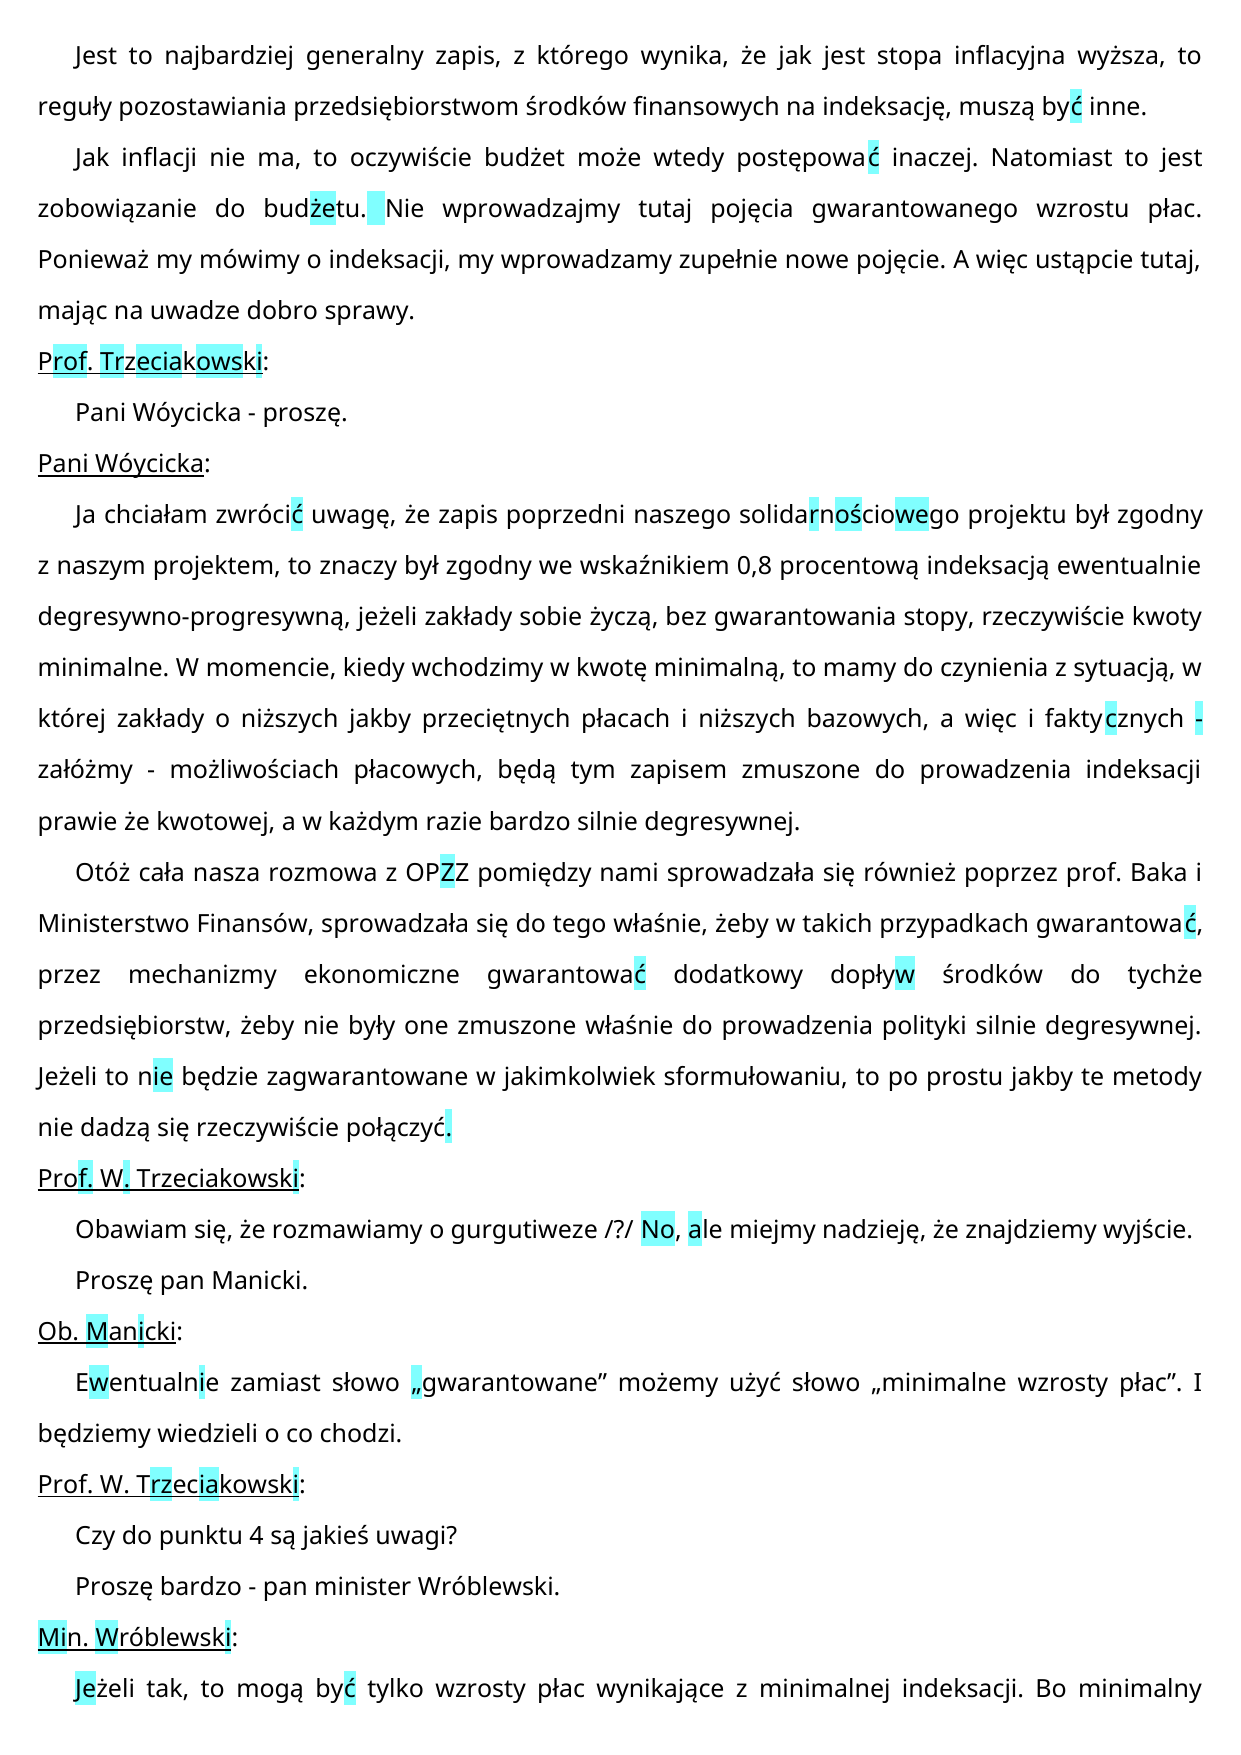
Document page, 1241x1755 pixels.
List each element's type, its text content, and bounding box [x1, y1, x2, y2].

text Pani Wóycicka: [37, 446, 1203, 480]
text Ob. Manicki: [37, 1313, 1203, 1348]
text Proszę bardzo - pan minister Wróblewski. [37, 1569, 1203, 1603]
text Obawiam się, że rozmawiamy o gurgutiweze /?/ No, ale miejmy nadzieję, że znajdziemy wyjście. [37, 1211, 1203, 1246]
text Otóż cała nasza rozmowa z OPZZ pomiędzy nami sprowadzała się również poprzez prof. Baka i Ministerstwo Finansów, sprowadzała się do tego właśnie, żeby w takich przypadkach gwarantować, przez mechanizmy ekonomiczne gwarantować dodatkowy dopływ środków do tychże przedsiębiorstw, żeby nie były one zmuszone właśnie do prowadzenia polityki silnie degresywnej. Jeżeli to nie będzie zagwarantowane w jakimkolwiek sformułowaniu, to po prostu jakby te metody nie dadzą się rzeczywiście połączyć. [37, 854, 1203, 1143]
text Prof. W. Trzeciakowski: [37, 1160, 1203, 1194]
text Pani Wóycicka - proszę. [37, 395, 1203, 429]
text Ewentualnie zamiast słowo „gwarantowane” możemy użyć słowo „minimalne wzrosty płac”. I będziemy wiedzieli o co chodzi. [37, 1364, 1203, 1450]
text Ja chciałam zwrócić uwagę, że zapis poprzedni naszego solidarnościowego projektu był zgodny z naszym projektem, to znaczy był zgodny we wskaźnikiem 0,8 procentową indeksacją ewentualnie degresywno-progresywną, jeżeli zakłady sobie życzą, bez gwarantowania stopy, rzeczywiście kwoty minimalne. W momencie, kiedy wchodzimy w kwotę minimalną, to mamy do czynienia z sytuacją, w której zakłady o niższych jakby przeciętnych płacach i niższych bazowych, a więc i faktycznych - załóżmy - możliwościach płacowych, będą tym zapisem zmuszone do prowadzenia indeksacji prawie że kwotowej, a w każdym razie bardzo silnie degresywnej. [37, 497, 1203, 837]
text Prof. Trzeciakowski: [37, 344, 1203, 378]
text Jeżeli tak, to mogą być tylko wzrosty płac wynikające z minimalnej indeksacji. Bo minimalny [37, 1671, 1203, 1705]
text Jest to najbardziej generalny zapis, z którego wynika, że jak jest stopa inflacyjna wyższa, to reguły pozostawiania przedsiębiorstwom środków finansowych na indeksację, muszą być inne. [37, 37, 1203, 123]
text Czy do punktu 4 są jakieś uwagi? [37, 1518, 1203, 1552]
text Prof. W. Trzeciakowski: [37, 1467, 1203, 1501]
text Proszę pan Manicki. [37, 1262, 1203, 1297]
text Min. Wróblewski: [37, 1620, 1203, 1654]
text Jak inflacji nie ma, to oczywiście budżet może wtedy postępować inaczej. Natomiast to jest zobowiązanie do budżetu. Nie wprowadzajmy tutaj pojęcia gwarantowanego wzrostu płac. Ponieważ my mówimy o indeksacji, my wprowadzamy zupełnie nowe pojęcie. A więc ustąpcie tutaj, mając na uwadze dobro sprawy. [37, 139, 1203, 327]
